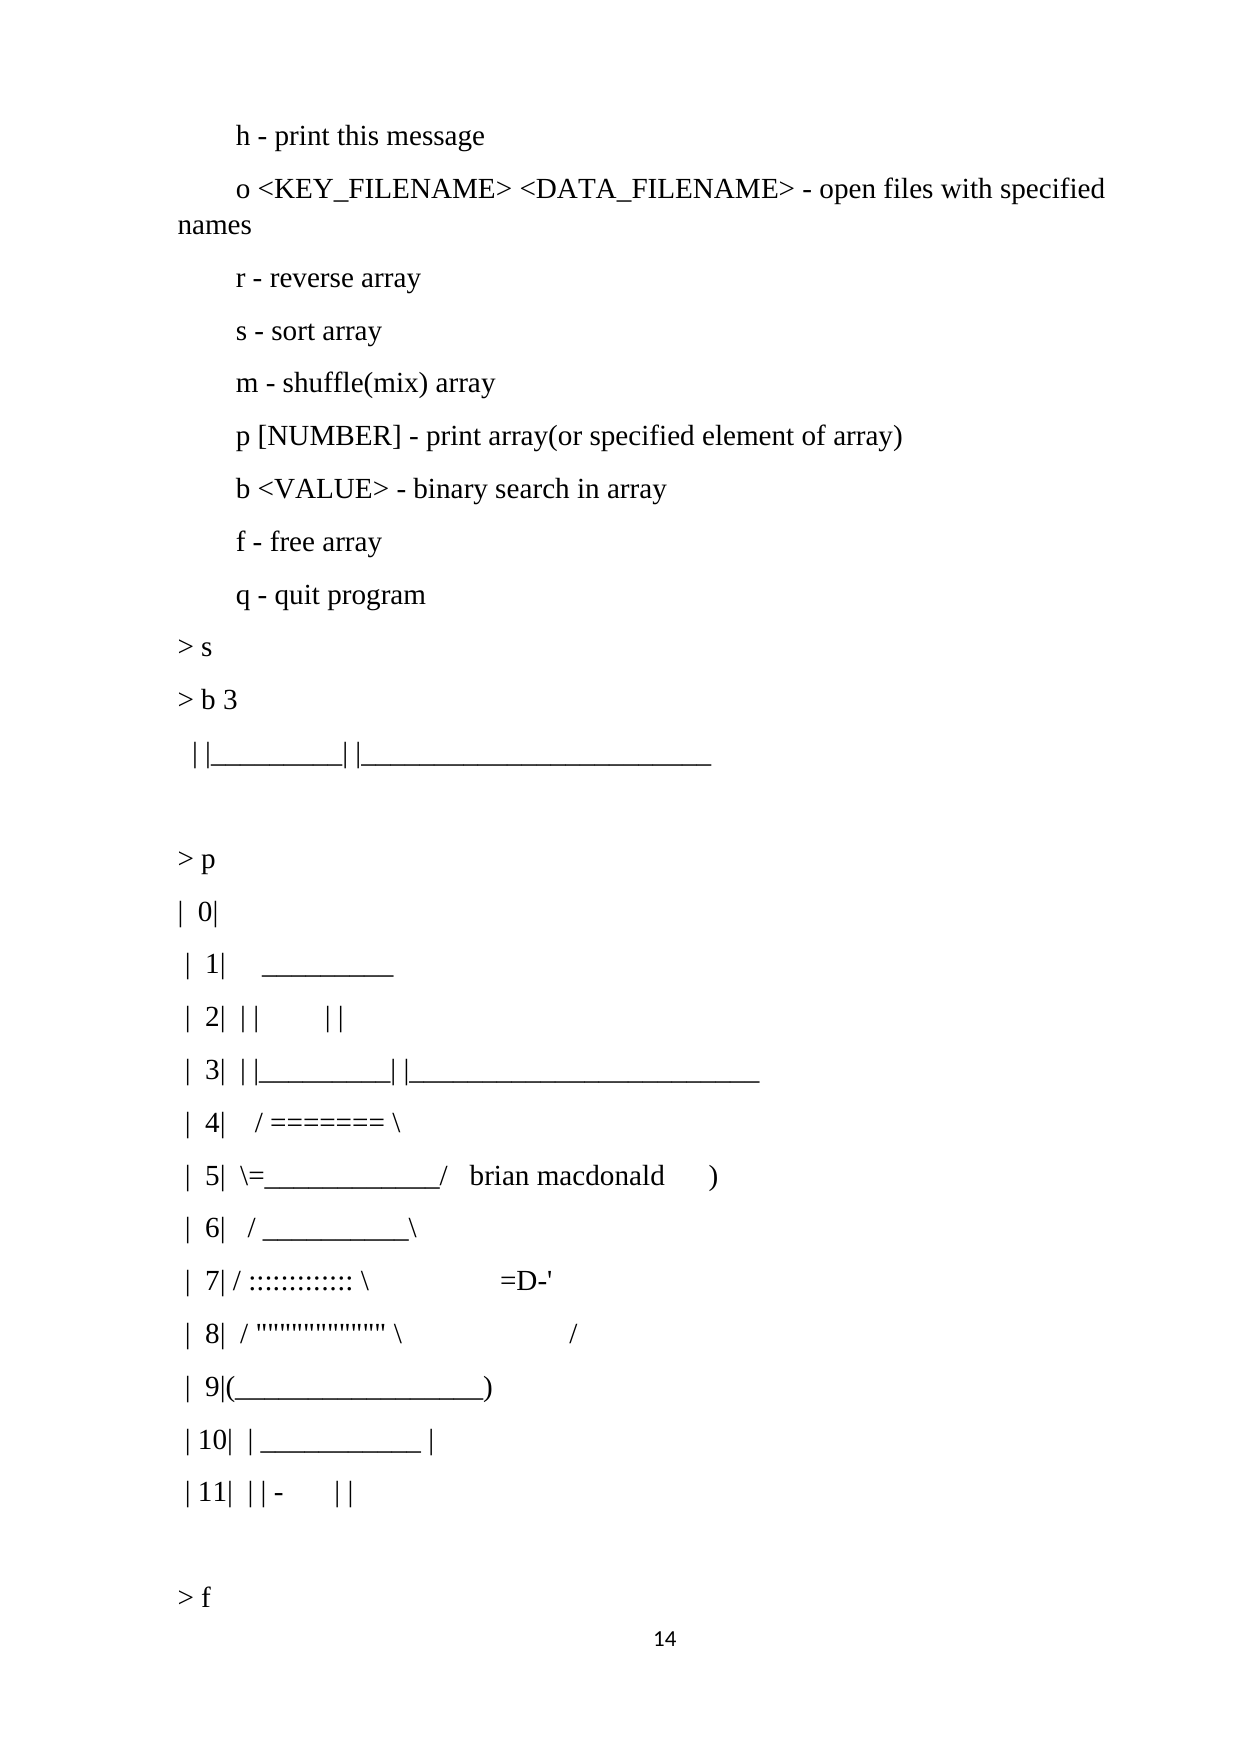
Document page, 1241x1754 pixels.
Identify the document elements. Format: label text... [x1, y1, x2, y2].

text > s [177, 629, 1152, 663]
text | 10| | ___________ | [177, 1422, 1152, 1455]
text | 0| [177, 894, 1152, 927]
text h - print this message [177, 118, 1152, 152]
text b <VALUE> - binary search in array [177, 471, 1152, 505]
text > p [177, 841, 1152, 874]
text > f [177, 1580, 1152, 1614]
text | 3| | |_________| |________________________ [177, 1052, 1152, 1086]
text s - sort array [177, 313, 1152, 346]
text m - shuffle(mix) array [177, 366, 1152, 399]
text o <KEY_FILENAME> <DATA_FILENAME> - open files with specified names [177, 171, 1152, 241]
text | 6| / __________\ [177, 1211, 1152, 1244]
text | 11| | | - | | [177, 1474, 1152, 1508]
text | 2| | | | | [177, 999, 1152, 1033]
text | 4| / ======= \ [177, 1105, 1152, 1138]
text | |_________| |________________________ [177, 735, 1152, 769]
text | 7| / ::::::::::::: \ =D-' [177, 1263, 1152, 1297]
text | 8| / """"""""""" \ / [177, 1316, 1152, 1350]
text f - free array [177, 524, 1152, 557]
text > b 3 [177, 682, 1152, 716]
text | 5| \=____________/ brian macdonald ) [177, 1158, 1152, 1191]
text | 1| _________ [177, 946, 1152, 980]
text r - reverse array [177, 260, 1152, 293]
text q - quit program [177, 577, 1152, 610]
text | 9|(_________________) [177, 1369, 1152, 1402]
text p [NUMBER] - print array(or specified element of array) [177, 418, 1152, 452]
